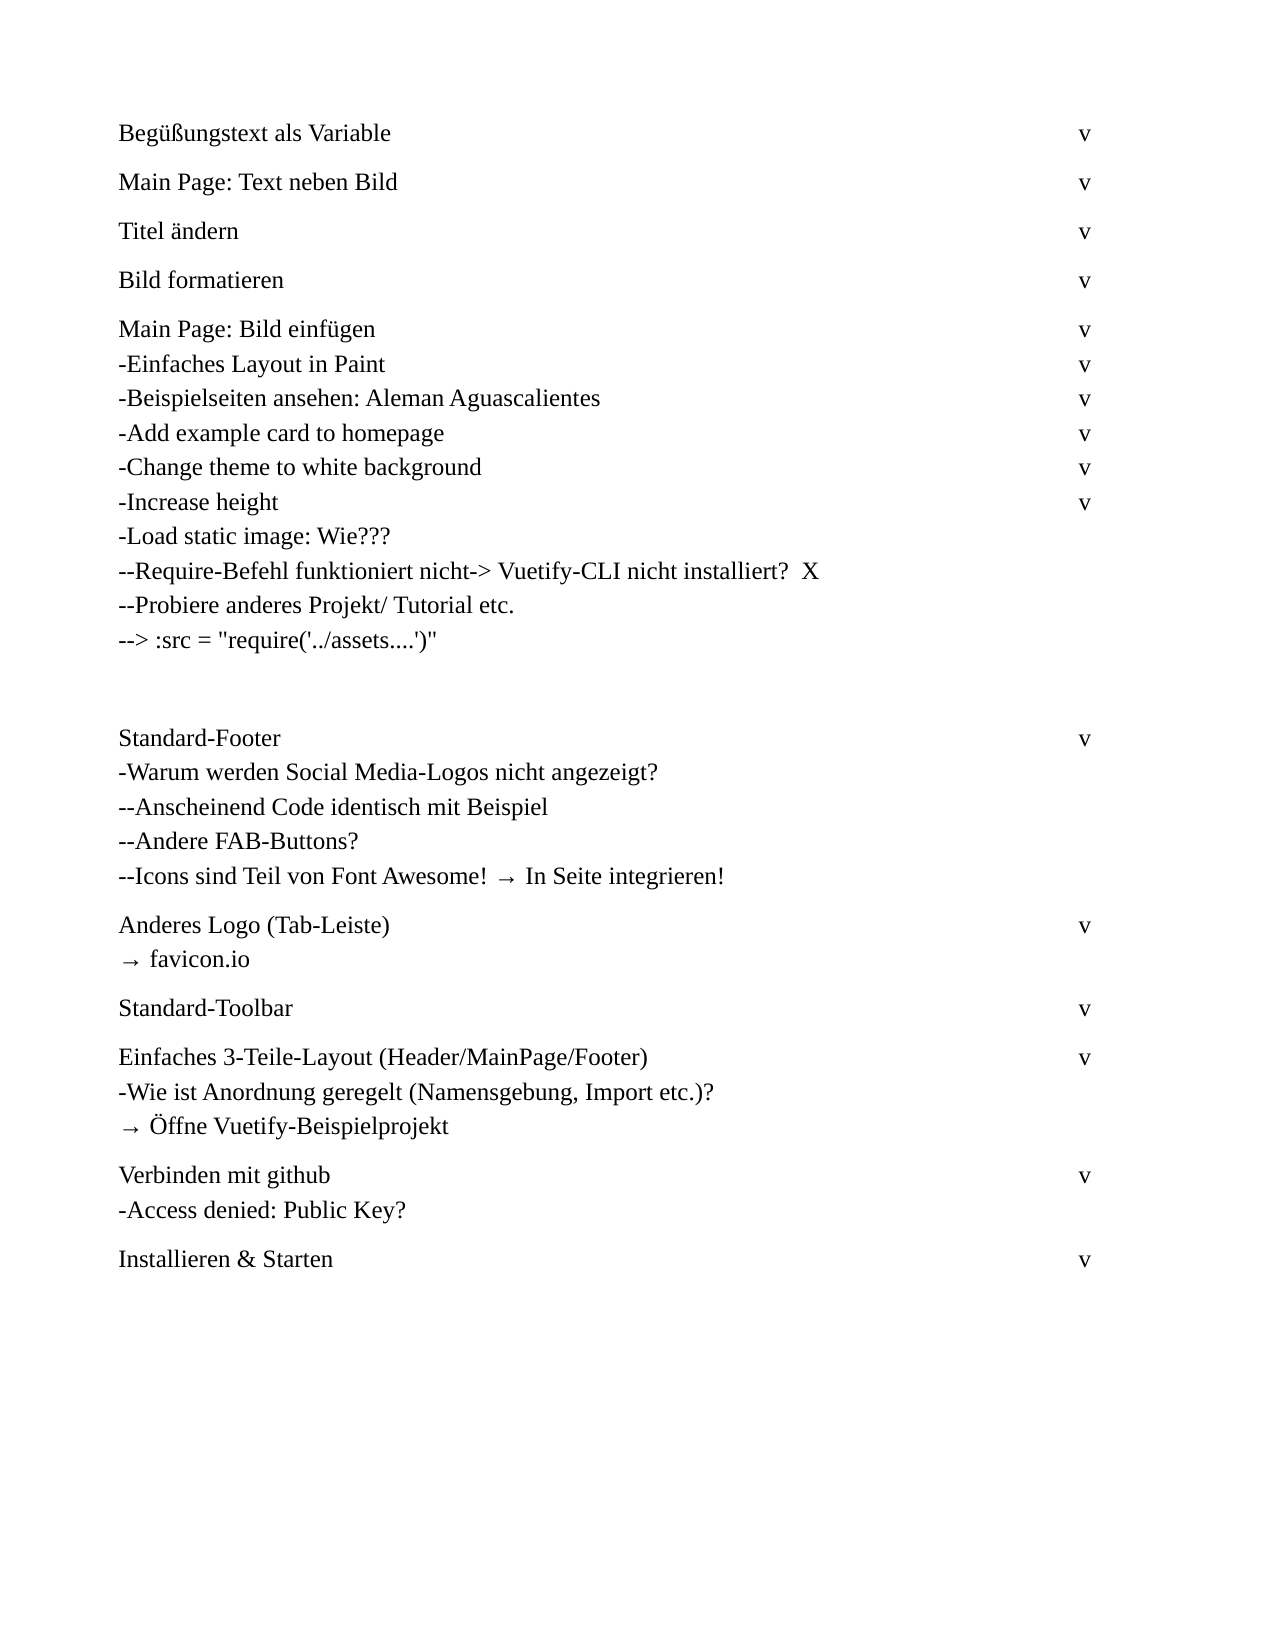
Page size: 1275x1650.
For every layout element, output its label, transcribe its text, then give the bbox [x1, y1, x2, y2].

text Einfaches 3-Teile-Layout (Header/MainPage/Footer) v -Wie ist Anordnung geregelt (Namensgebung, Import etc.)? → Öffne Vuetify-Beispielprojekt [118, 1042, 1157, 1140]
text Standard-Footer v -Warum werden Social Media-Logos nicht angezeigt? --Anscheinend Code identisch mit Beispiel --Andere FAB-Buttons? --Icons sind Teil von Font Awesome! → In Seite integrieren! [118, 723, 1157, 889]
text Installieren & Starten v [118, 1244, 1157, 1273]
text Anderes Logo (Tab-Leiste) v → favicon.io [118, 910, 1157, 973]
text Bild formatieren v [118, 265, 1157, 294]
text Main Page: Text neben Bild v [118, 167, 1157, 196]
text Standard-Toolbar v [118, 993, 1157, 1022]
text Titel ändern v [118, 216, 1157, 245]
text Verbinden mit github v -Access denied: Public Key? [118, 1160, 1157, 1224]
text Main Page: Bild einfügen v -Einfaches Layout in Paint v -Beispielseiten ansehen: Aleman Aguascalientes v -Add example card to homepage v -Change theme to white background v -Increase height v -Load static image: Wie??? --Require-Befehl funktioniert nicht-> Vuetify-CLI nicht installiert? X --Probiere anderes Projekt/ Tutorial etc. --> :src = "require('../assets....')" [118, 314, 1157, 653]
text Begüßungstext als Variable v [118, 118, 1157, 147]
